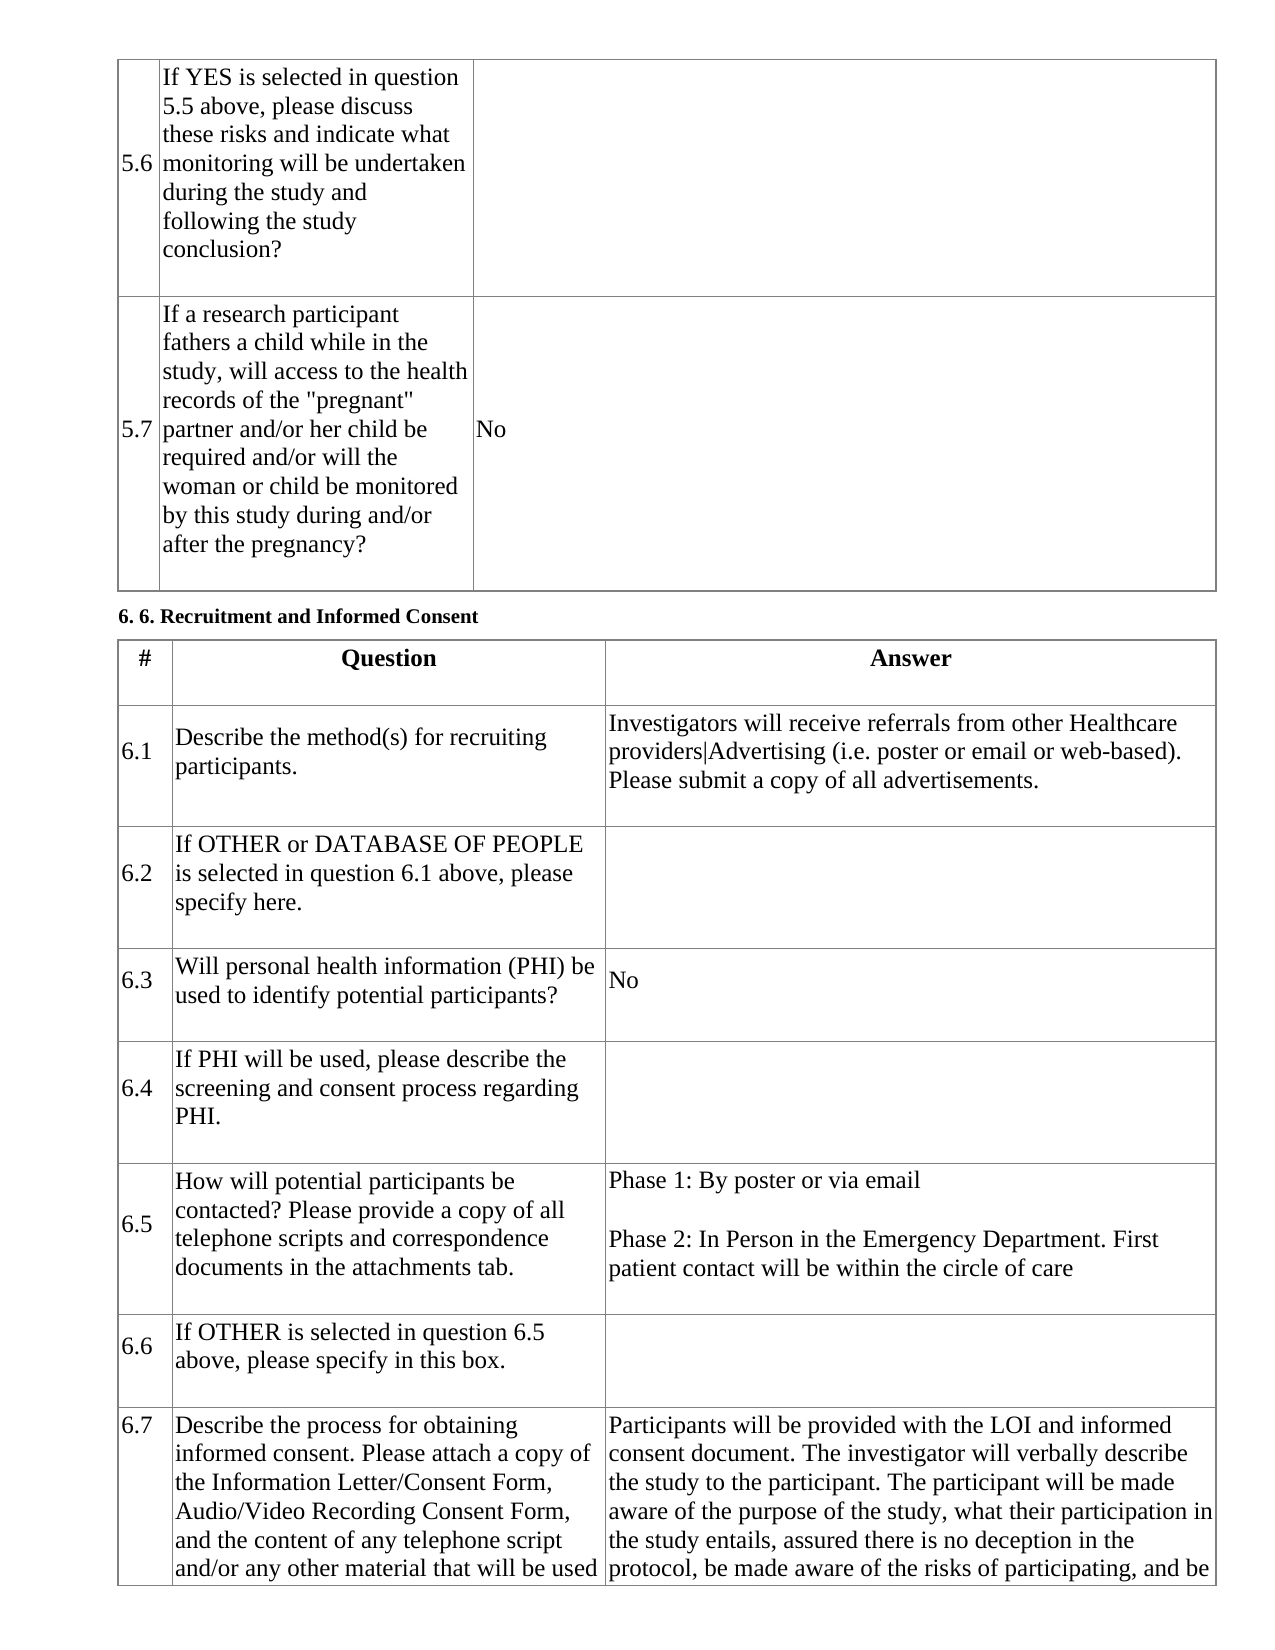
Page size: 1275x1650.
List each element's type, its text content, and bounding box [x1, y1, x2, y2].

table_cell 6.2 [119, 827, 172, 948]
table_cell 5.6 [119, 60, 159, 296]
table_cell If OTHER or DATABASE OF PEOPLE is selected in question 6.1 above, please specify here. [173, 827, 605, 948]
table_cell [474, 60, 1215, 296]
table_cell No [606, 949, 1215, 1041]
table_header # [119, 641, 172, 705]
table_header Question [173, 641, 605, 705]
table_cell How will potential participants be contacted? Please provide a copy of all telephone scripts and correspondence documents in the attachments tab. [173, 1164, 605, 1314]
table_cell Will personal health information (PHI) be used to identify potential participants? [173, 949, 605, 1041]
subtitle 6. 6. Recruitment and Informed Consent [118, 604, 1216, 628]
table_cell If PHI will be used, please describe the screening and consent process regarding PHI. [173, 1042, 605, 1163]
table_header Answer [606, 641, 1215, 705]
table_cell [606, 1042, 1215, 1163]
table_cell Describe the method(s) for recruiting participants. [173, 706, 605, 826]
table_cell Participants will be provided with the LOI and informed consent document. The investigator will verbally describe the study to the participant. The participant will be made aware of the purpose of the study, what their participation in the study entails, assured there is no deception in the protocol, be made aware of the risks of participating, and be [606, 1408, 1215, 1585]
table_cell Phase 1: By poster or via email Phase 2: In Person in the Emergency Department. First patient contact will be within the circle of care [606, 1164, 1215, 1314]
table_cell 6.4 [119, 1042, 172, 1163]
table_cell If a research participant fathers a child while in the study, will access to the health records of the "pregnant" partner and/or her child be required and/or will the woman or child be monitored by this study during and/or after the pregnancy? [160, 297, 473, 590]
table_cell 6.6 [119, 1315, 172, 1407]
table_cell 6.5 [119, 1164, 172, 1314]
table_cell 6.3 [119, 949, 172, 1041]
table_cell 6.1 [119, 706, 172, 826]
table_cell 5.7 [119, 297, 159, 590]
table_cell If YES is selected in question 5.5 above, please discuss these risks and indicate what monitoring will be undertaken during the study and following the study conclusion? [160, 60, 473, 296]
table_cell If OTHER is selected in question 6.5 above, please specify in this box. [173, 1315, 605, 1407]
table_cell 6.7 [119, 1408, 172, 1585]
table_cell Investigators will receive referrals from other Healthcare providers|Advertising (i.e. poster or email or web-based). Please submit a copy of all advertisements. [606, 706, 1215, 826]
table_cell [606, 827, 1215, 948]
table_cell No [474, 297, 1215, 590]
table_cell Describe the process for obtaining informed consent. Please attach a copy of the Information Letter/Consent Form, Audio/Video Recording Consent Form, and the content of any telephone script and/or any other material that will be used [173, 1408, 605, 1585]
table_cell [606, 1315, 1215, 1407]
